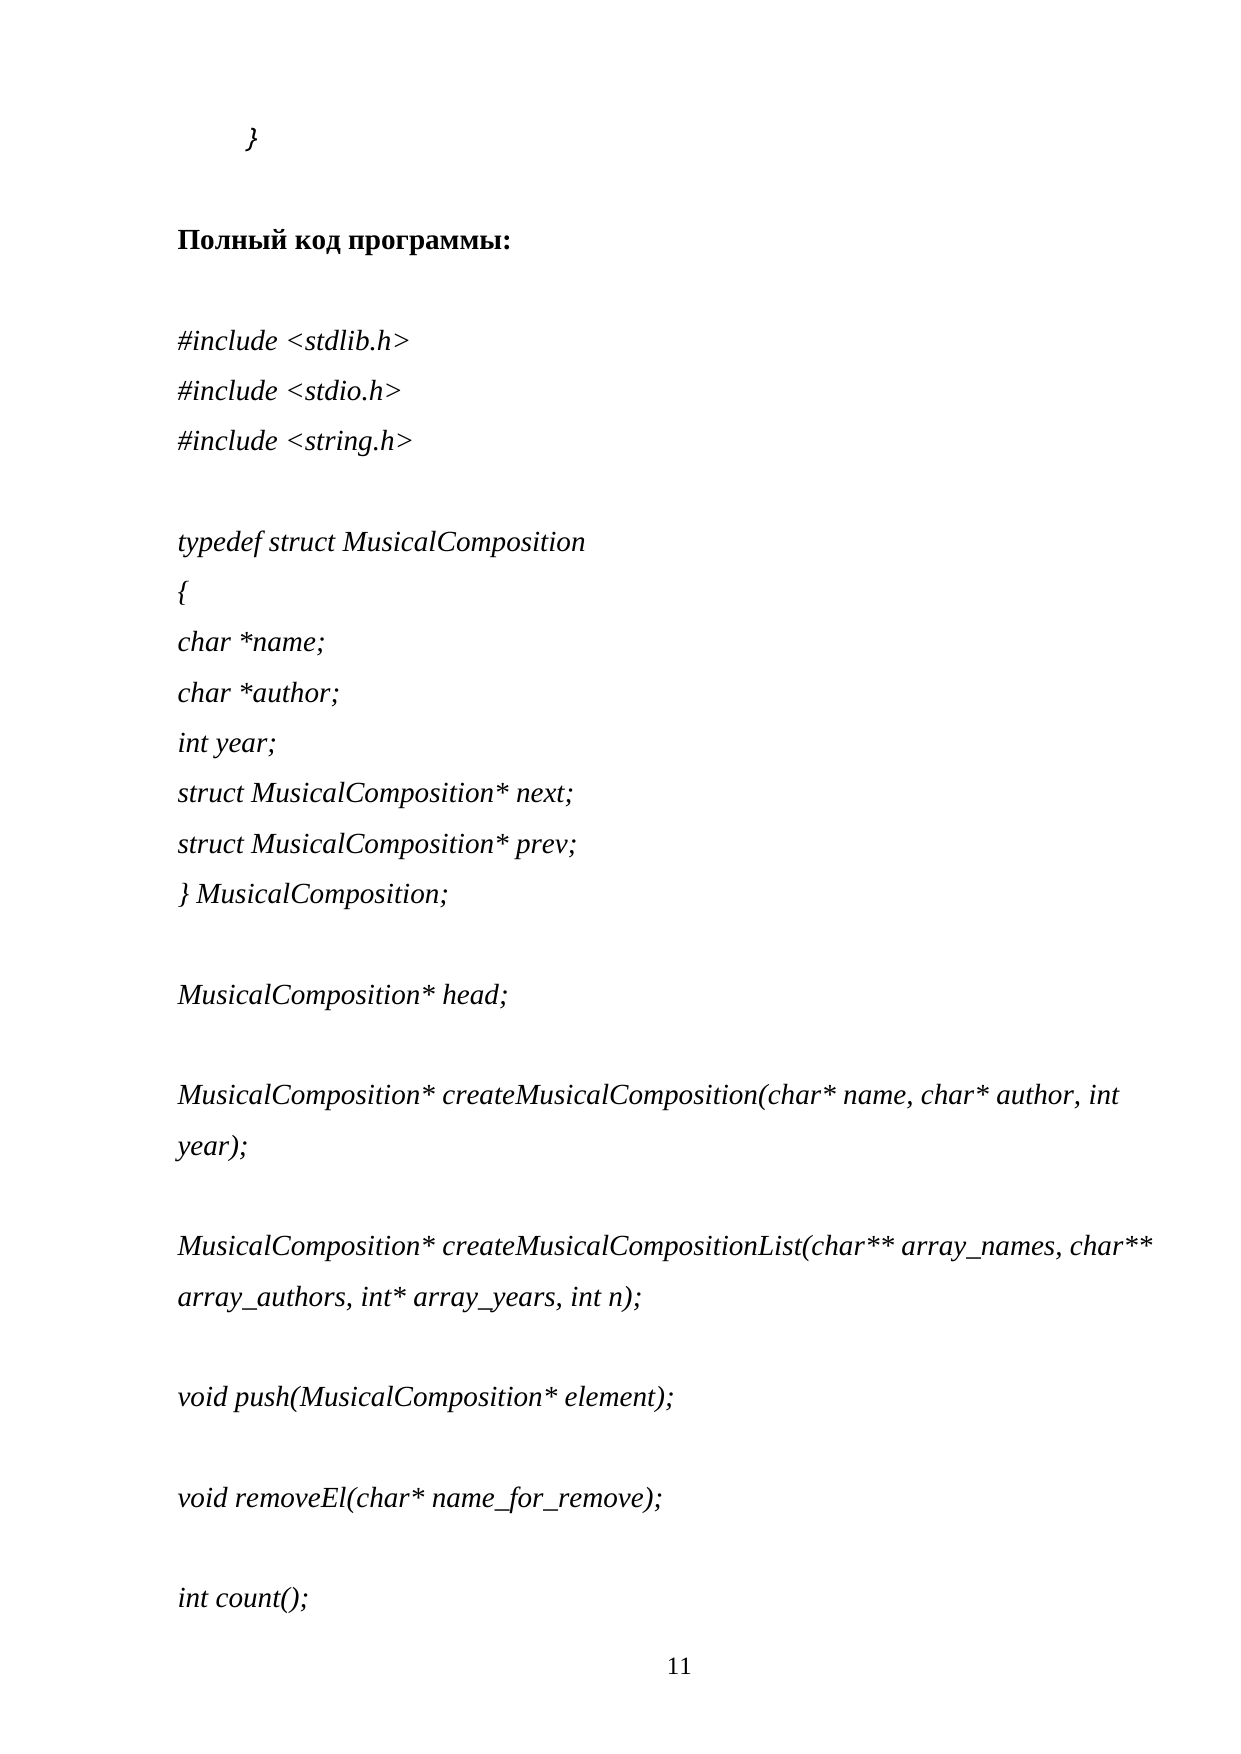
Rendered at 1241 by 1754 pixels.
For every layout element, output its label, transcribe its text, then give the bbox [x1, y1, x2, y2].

text void push(MusicalComposition* element); [177, 1379, 1181, 1413]
text { [177, 574, 1181, 608]
text #include <string.h> [177, 423, 1181, 457]
text } MusicalComposition; [177, 876, 1181, 910]
text struct MusicalComposition* prev; [177, 826, 1181, 859]
text Полный код программы: [177, 222, 1181, 306]
text int count(); [177, 1581, 1181, 1614]
text void removeEl(char* name_for_remove); [177, 1480, 1181, 1513]
text struct MusicalComposition* next; [177, 776, 1181, 809]
text typedef struct MusicalComposition [177, 524, 1181, 557]
text MusicalComposition* head; [177, 977, 1181, 1010]
text } [177, 118, 1181, 205]
text int year; [177, 725, 1181, 759]
text char *name; [177, 624, 1181, 658]
text char *author; [177, 675, 1181, 708]
text #include <stdlib.h> [177, 323, 1181, 356]
text #include <stdio.h> [177, 373, 1181, 407]
text MusicalComposition* createMusicalCompositionList(char** array_names, char** array_authors, int* array_years, int n); [177, 1228, 1181, 1312]
text MusicalComposition* createMusicalComposition(char* name, char* author, int year); [177, 1077, 1181, 1161]
